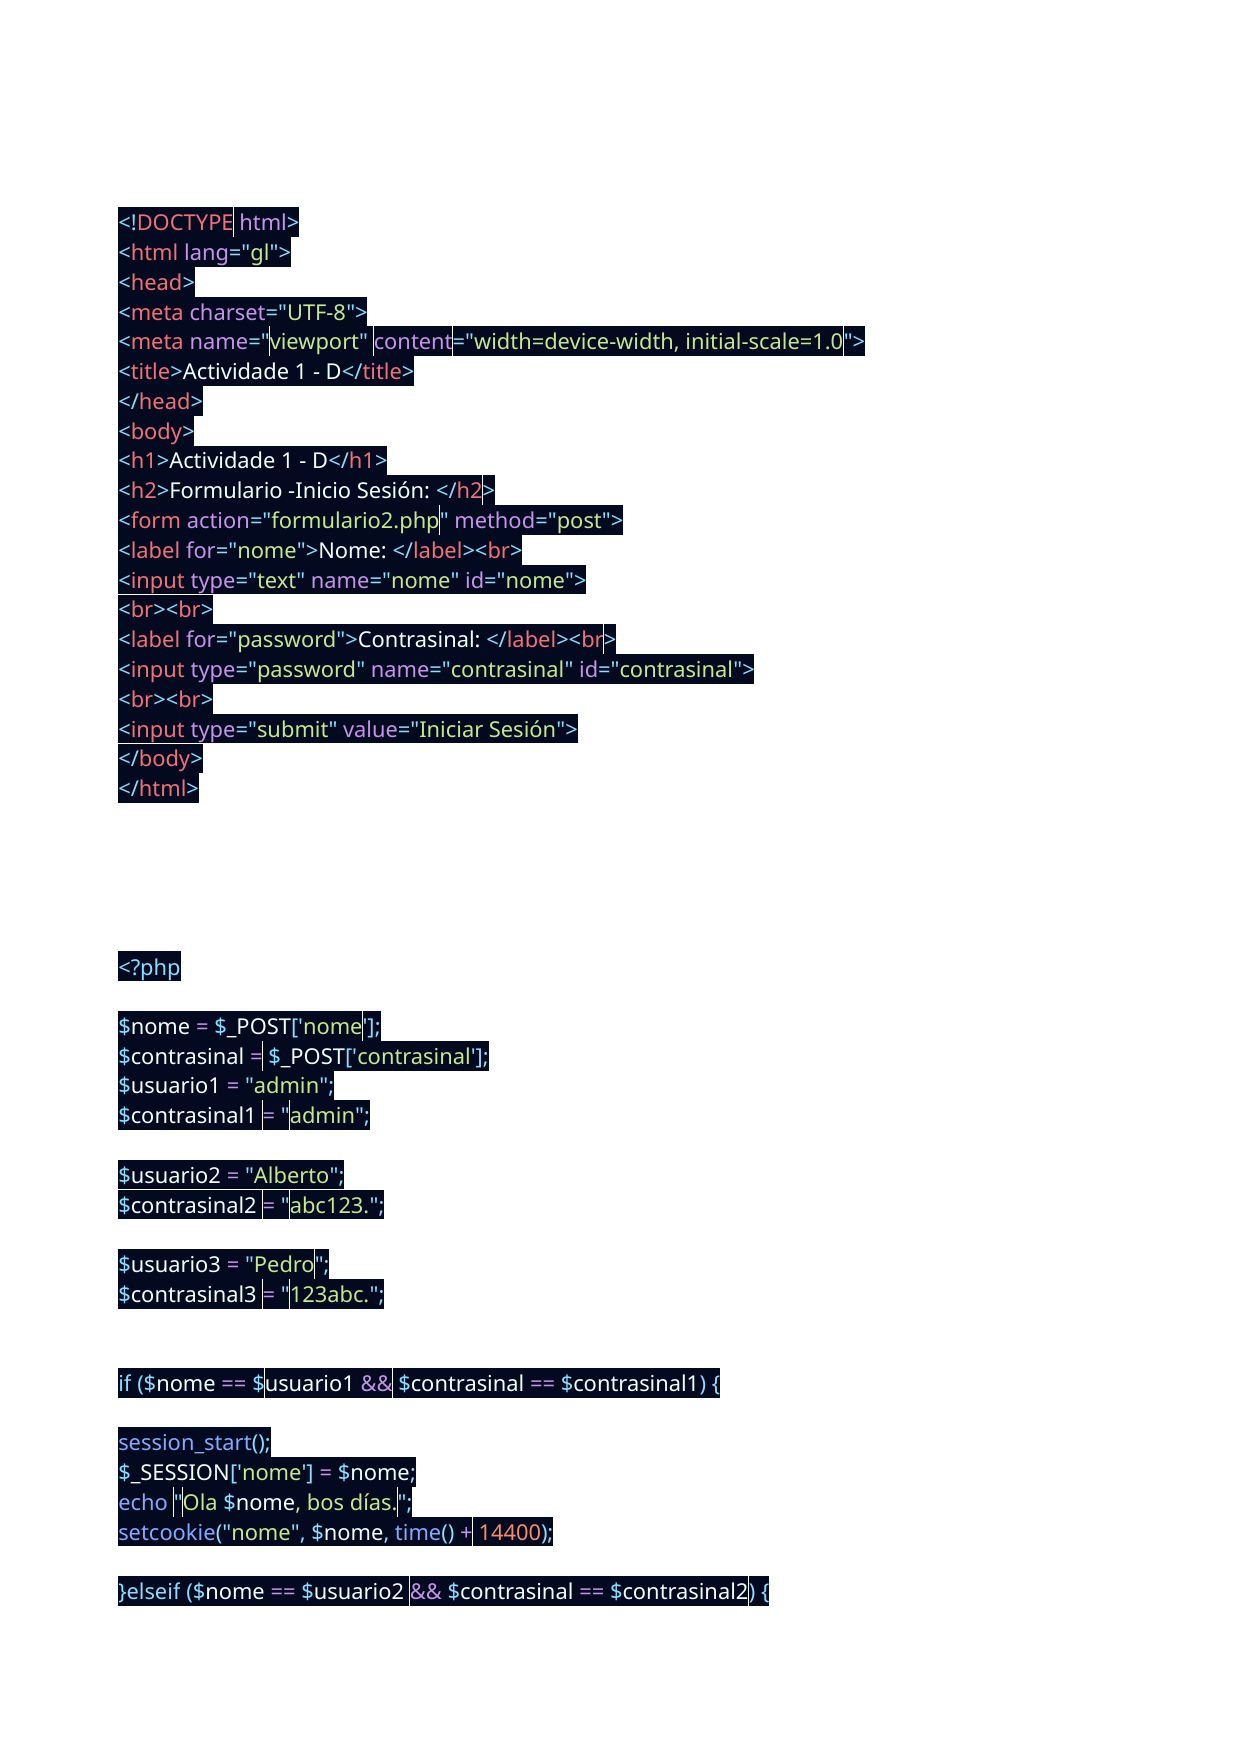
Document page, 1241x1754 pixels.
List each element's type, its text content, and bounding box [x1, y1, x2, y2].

text $usuario3 = "Pedro"; [118, 1249, 1122, 1279]
text <input type="text" name="nome" id="nome"> [118, 565, 1122, 594]
text <input type="submit" value="Iniciar Sesión"> [118, 714, 1122, 743]
text $contrasinal2 = "abc123."; [118, 1189, 1122, 1219]
text $usuario2 = "Alberto"; [118, 1160, 1122, 1189]
text echo "Ola $nome, bos días."; [118, 1487, 1122, 1517]
text </html> [118, 773, 1122, 803]
text session_start(); [118, 1427, 1122, 1457]
text </head> [118, 386, 1122, 416]
text $contrasinal1 = "admin"; [118, 1100, 1122, 1130]
text <br><br> [118, 594, 1122, 624]
text $contrasinal3 = "123abc."; [118, 1279, 1122, 1309]
text <br><br> [118, 684, 1122, 714]
text <title>Actividade 1 - D</title> [118, 356, 1122, 386]
text $usuario1 = "admin"; [118, 1071, 1122, 1100]
text <!DOCTYPE html> [118, 207, 1122, 237]
text <label for="nome">Nome: </label><br> [118, 535, 1122, 565]
text <input type="password" name="contrasinal" id="contrasinal"> [118, 654, 1122, 684]
text <label for="password">Contrasinal: </label><br> [118, 624, 1122, 654]
text $nome = $_POST['nome']; [118, 1011, 1122, 1041]
text <body> [118, 416, 1122, 446]
text $_SESSION['nome'] = $nome; [118, 1457, 1122, 1487]
text <form action="formulario2.php" method="post"> [118, 505, 1122, 535]
text <meta charset="UTF-8"> [118, 297, 1122, 326]
text <h1>Actividade 1 - D</h1> [118, 446, 1122, 475]
text if ($nome == $usuario1 && $contrasinal == $contrasinal1) { [118, 1368, 1122, 1398]
text </body> [118, 743, 1122, 773]
text }elseif ($nome == $usuario2 && $contrasinal == $contrasinal2) { [118, 1576, 1122, 1606]
text setcookie("nome", $nome, time() + 14400); [118, 1517, 1122, 1546]
text <meta name="viewport" content="width=device-width, initial-scale=1.0"> [118, 326, 1122, 356]
text <head> [118, 267, 1122, 297]
text <h2>Formulario -Inicio Sesión: </h2> [118, 475, 1122, 505]
text <?php [118, 951, 1122, 981]
text $contrasinal = $_POST['contrasinal']; [118, 1041, 1122, 1071]
text <html lang="gl"> [118, 237, 1122, 267]
